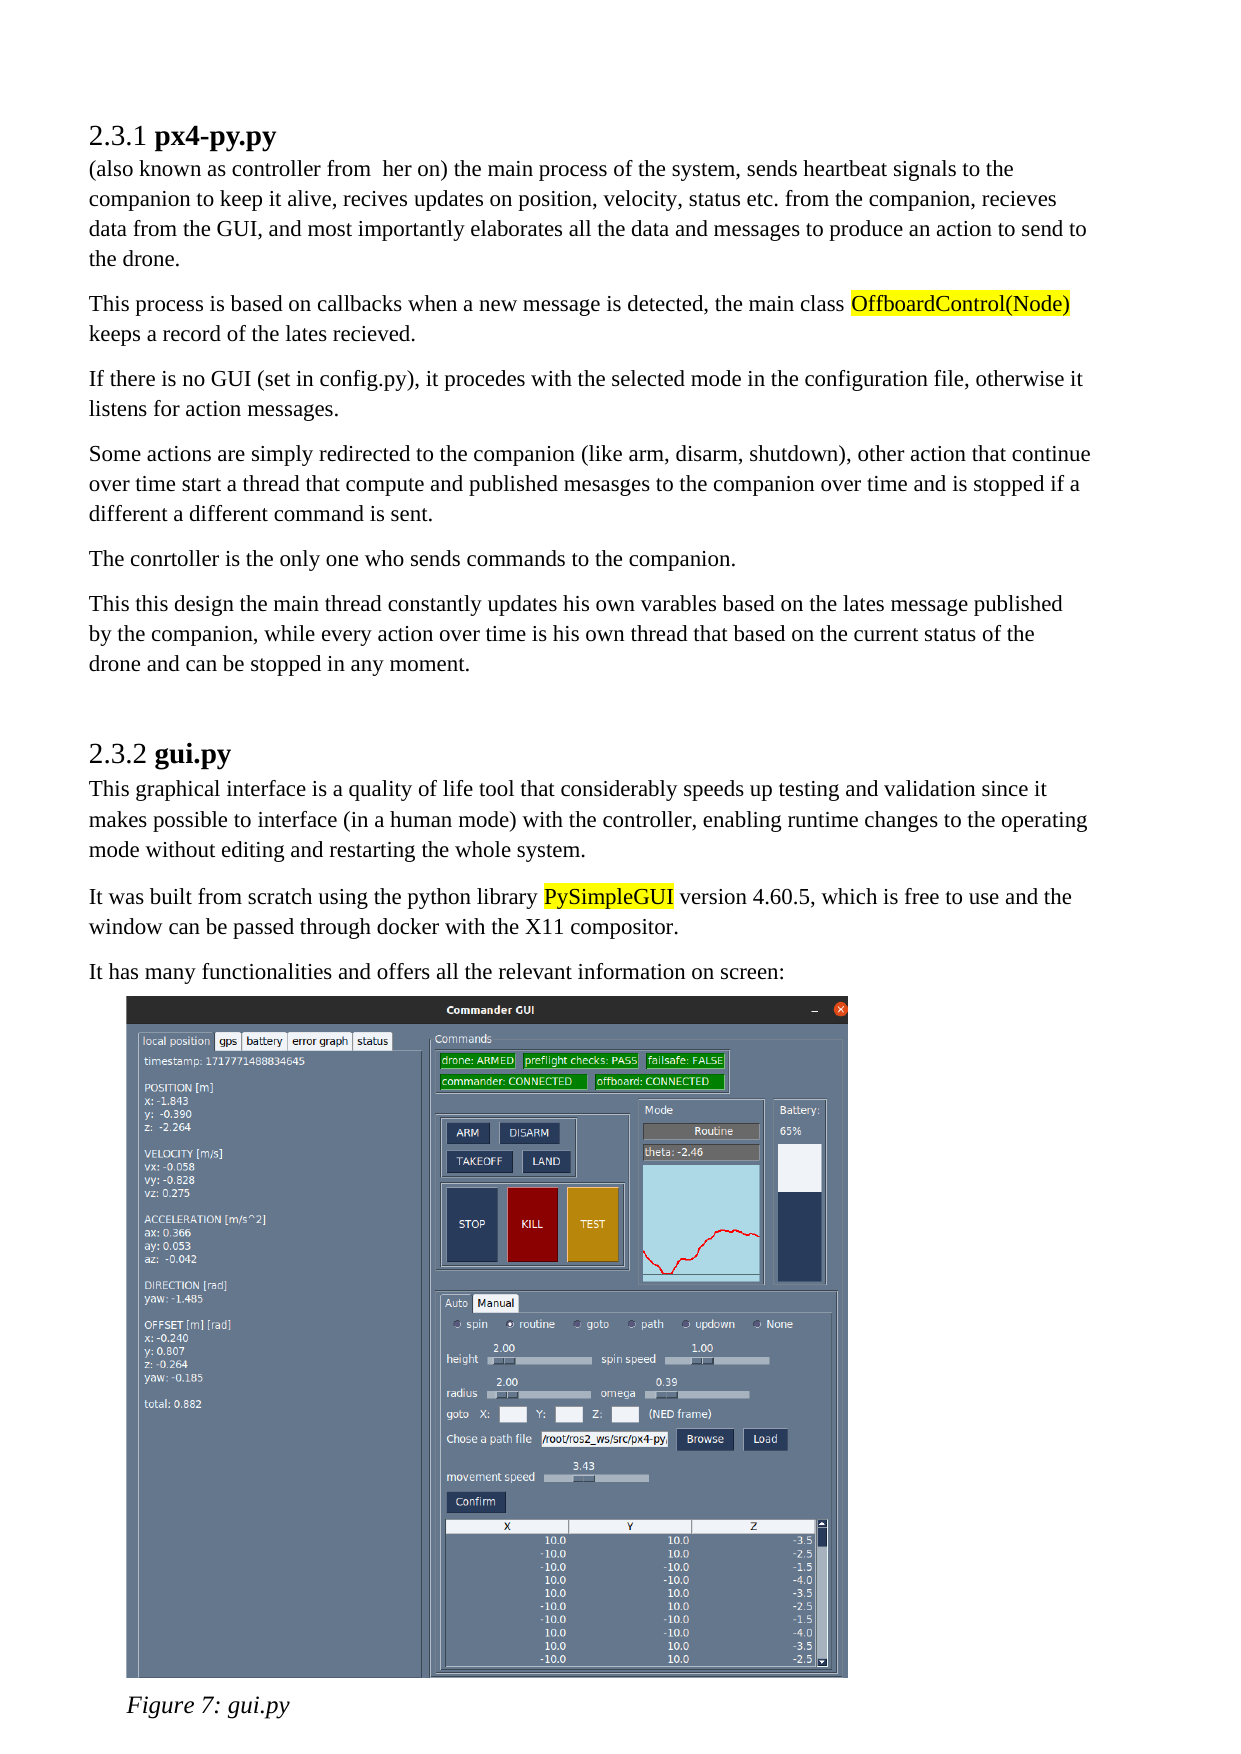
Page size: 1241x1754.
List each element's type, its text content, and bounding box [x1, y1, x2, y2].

list If there is no GUI (set in config.py), it procedes with the selected mode in the configuration file, otherwise it listens for action messages. [89, 365, 1092, 422]
list The conrtoller is the only one who sends commands to the companion. [89, 545, 1092, 572]
list It has many functionalities and offers all the relevant information on screen: [0, 958, 1092, 984]
list This process is based on callbacks when a new message is detected, the main class OffboardControl(Node) keeps a record of the lates recieved. [89, 290, 1092, 347]
picture [126, 996, 848, 1678]
list (also known as controller from her on) the main process of the system, sends heartbeat signals to the companion to keep it alive, recives updates on position, velocity, status etc. from the companion, recieves data from the GUI, and most importantly elaborates all the data and messages to produce an action to send to the drone. [89, 155, 1092, 272]
subtitle 2.3.2 gui.py [89, 737, 1092, 770]
list Figure 7: gui.py [126, 1678, 848, 1719]
list This this design the main thread constantly updates his own varables based on the lates message published by the companion, while every action over time is his own thread that based on the current status of the drone and can be stopped in any moment. [89, 590, 1092, 677]
subtitle 2.3.1 px4-py.py [89, 118, 1092, 152]
list This graphical interface is a quality of life tool that considerably speeds up testing and validation since it makes possible to interface (in a human mode) with the controller, enabling runtime changes to the operating mode without editing and restarting the whole system. [0, 773, 1092, 862]
list It was built from scratch using the python library PySimpleGUI version 4.60.5, which is free to use and the window can be passed through docker with the X11 compositor. [0, 881, 1092, 940]
list Some actions are simply redirected to the companion (like arm, disarm, shutdown), other action that continue over time start a thread that compute and published mesasges to the companion over time and is stopped if a different a different command is sent. [89, 440, 1092, 527]
